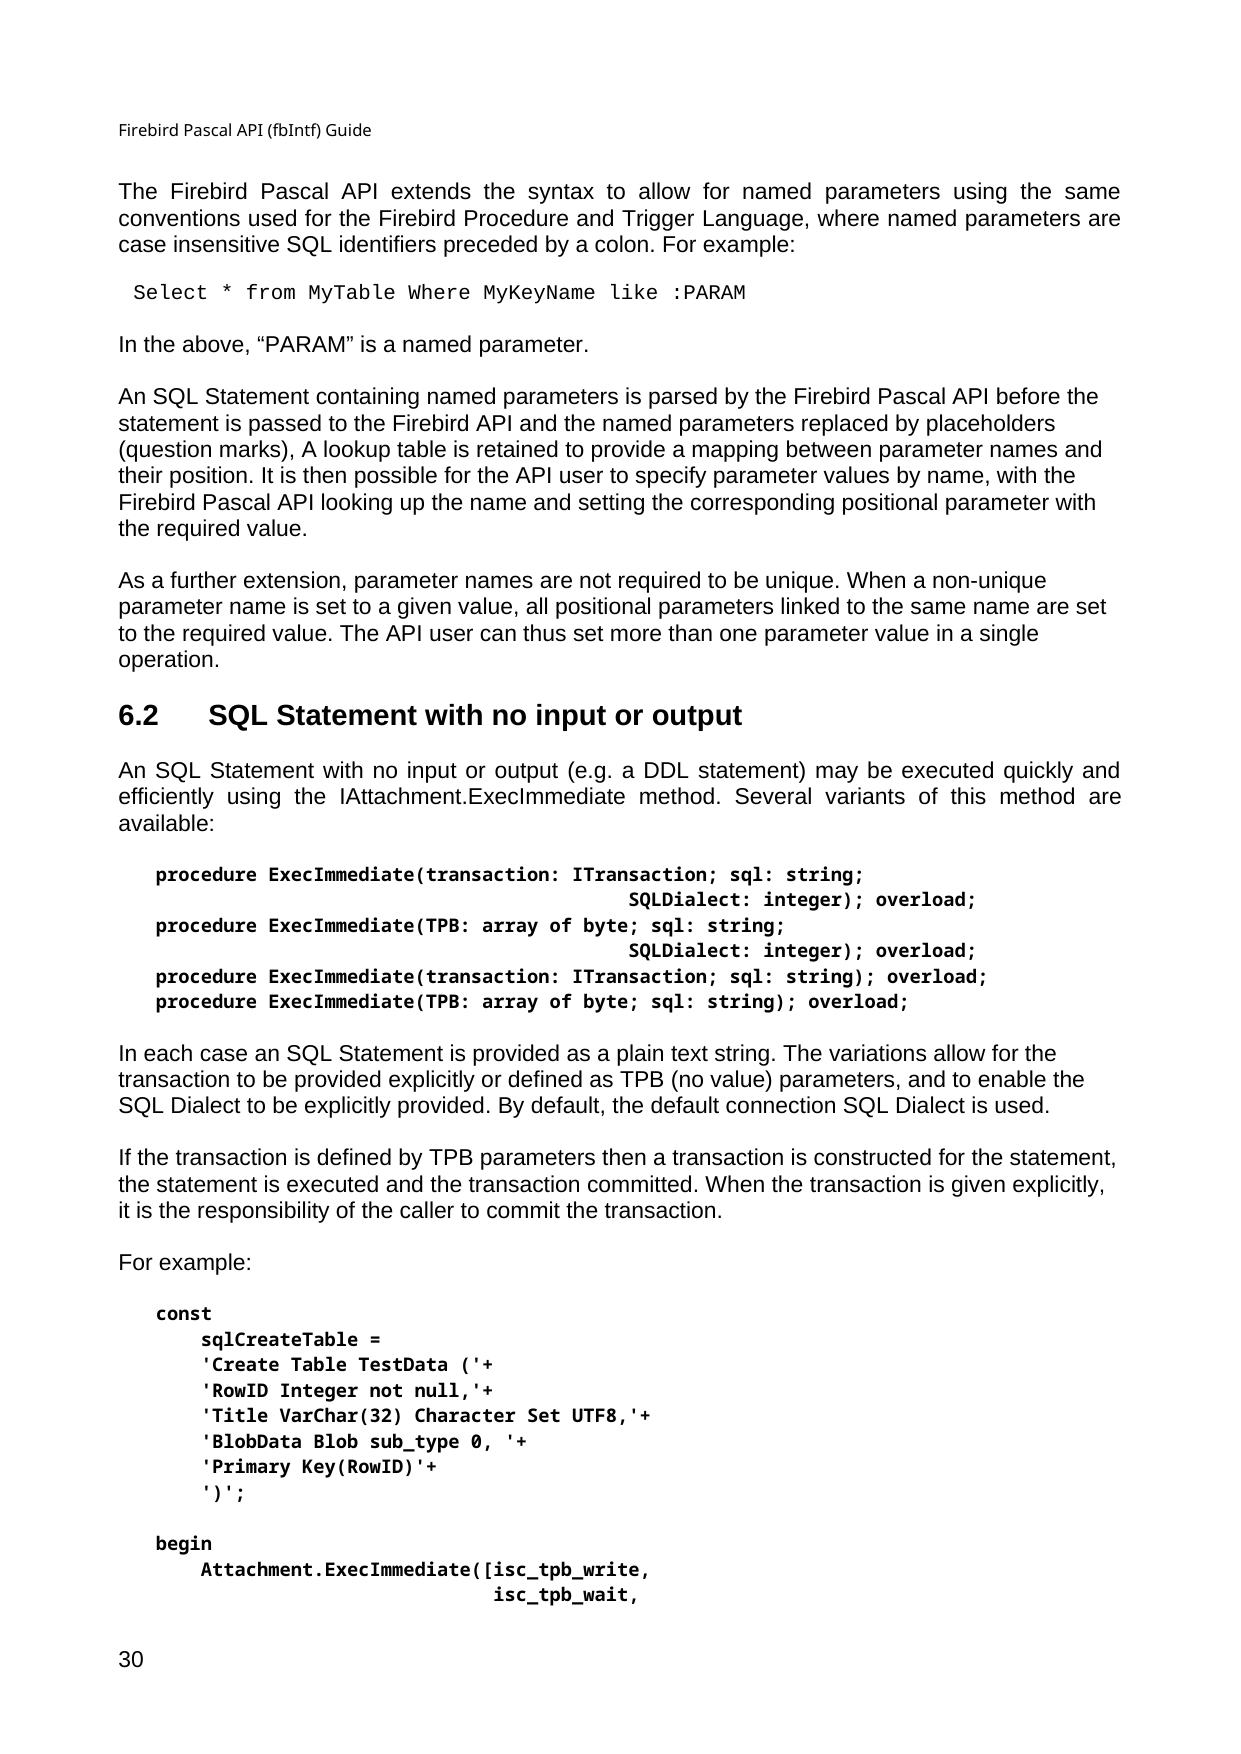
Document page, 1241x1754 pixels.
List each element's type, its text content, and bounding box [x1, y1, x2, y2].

text Select * from MyTable Where MyKeyName like :PARAM [133, 282, 1122, 306]
text Attachment.ExecImmediate([isc_tpb_write, [156, 1556, 1122, 1581]
text begin [156, 1530, 1122, 1556]
subtitle SQL Statement with no input or output [118, 698, 1122, 731]
text An SQL Statement with no input or output (e.g. a DDL statement) may be executed quickly and efficiently using the IAttachment.ExecImmediate method. Several variants of this method are available: [118, 757, 1122, 836]
text 'Create Table TestData ('+ [156, 1352, 1122, 1377]
text 'RowID Integer not null,'+ [156, 1377, 1122, 1403]
text sqlCreateTable = [156, 1326, 1122, 1352]
text ')'; [156, 1479, 1122, 1505]
text If the transaction is defined by TPB parameters then a transaction is constructed for the statement, the statement is executed and the transaction committed. When the transaction is given explicitly, it is the responsibility of the caller to commit the transaction. [118, 1144, 1122, 1223]
text 'Primary Key(RowID)'+ [156, 1454, 1122, 1479]
text isc_tpb_wait, [156, 1581, 1122, 1607]
text SQLDialect: integer); overload; [156, 937, 1122, 963]
text As a further extension, parameter names are not required to be unique. When a non-unique parameter name is set to a given value, all positional parameters linked to the same name are set to the required value. The API user can thus set more than one parameter value in a single operation. [118, 567, 1122, 672]
text 'Title VarChar(32) Character Set UTF8,'+ [156, 1403, 1122, 1428]
text For example: [118, 1249, 1122, 1275]
text procedure ExecImmediate(transaction: ITransaction; sql: string); overload; [156, 963, 1122, 988]
text const [156, 1301, 1122, 1326]
text procedure ExecImmediate(TPB: array of byte; sql: string; [156, 912, 1122, 937]
text In each case an SQL Statement is provided as a plain text string. The variations allow for the transaction to be provided explicitly or defined as TPB (no value) parameters, and to enable the SQL Dialect to be explicitly provided. By default, the default connection SQL Dialect is used. [118, 1039, 1122, 1119]
text The Firebird Pascal API extends the syntax to allow for named parameters using the same conventions used for the Firebird Procedure and Trigger Language, where named parameters are case insensitive SQL identifiers preceded by a colon. For example: [118, 178, 1122, 257]
text An SQL Statement containing named parameters is parsed by the Firebird Pascal API before the statement is passed to the Firebird API and the named parameters replaced by placeholders (question marks), A lookup table is retained to provide a mapping between parameter names and their position. It is then possible for the API user to specify parameter values by name, with the Firebird Pascal API looking up the name and setting the corresponding positional parameter with the required value. [118, 383, 1122, 541]
text procedure ExecImmediate(TPB: array of byte; sql: string); overload; [156, 988, 1122, 1014]
text procedure ExecImmediate(transaction: ITransaction; sql: string; [156, 861, 1122, 886]
text 'BlobData Blob sub_type 0, '+ [156, 1428, 1122, 1454]
text SQLDialect: integer); overload; [156, 886, 1122, 912]
text In the above, “PARAM” is a named parameter. [118, 331, 1122, 358]
